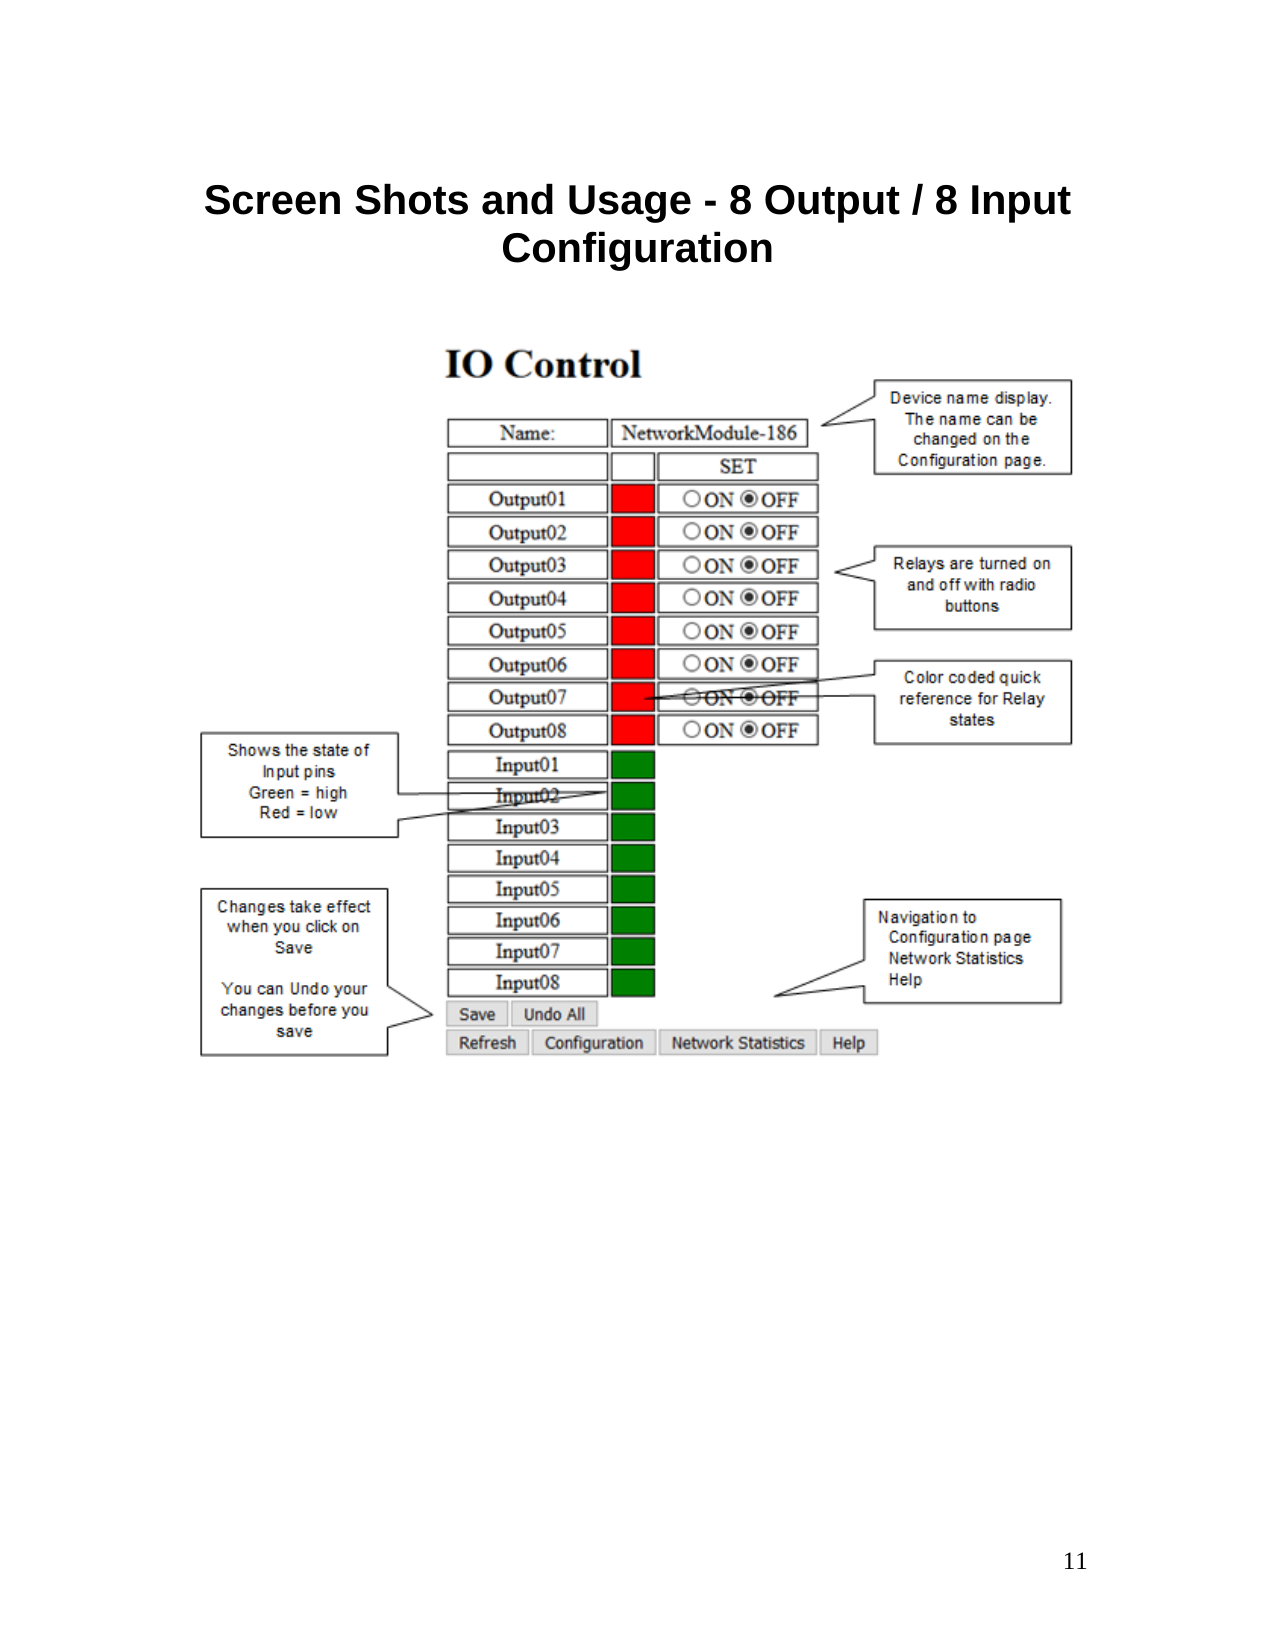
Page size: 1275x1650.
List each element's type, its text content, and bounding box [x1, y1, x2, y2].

subtitle Screen Shots and Usage - 8 Output / 8 Input Configuration [187, 175, 1087, 271]
picture [187, 334, 1083, 1063]
